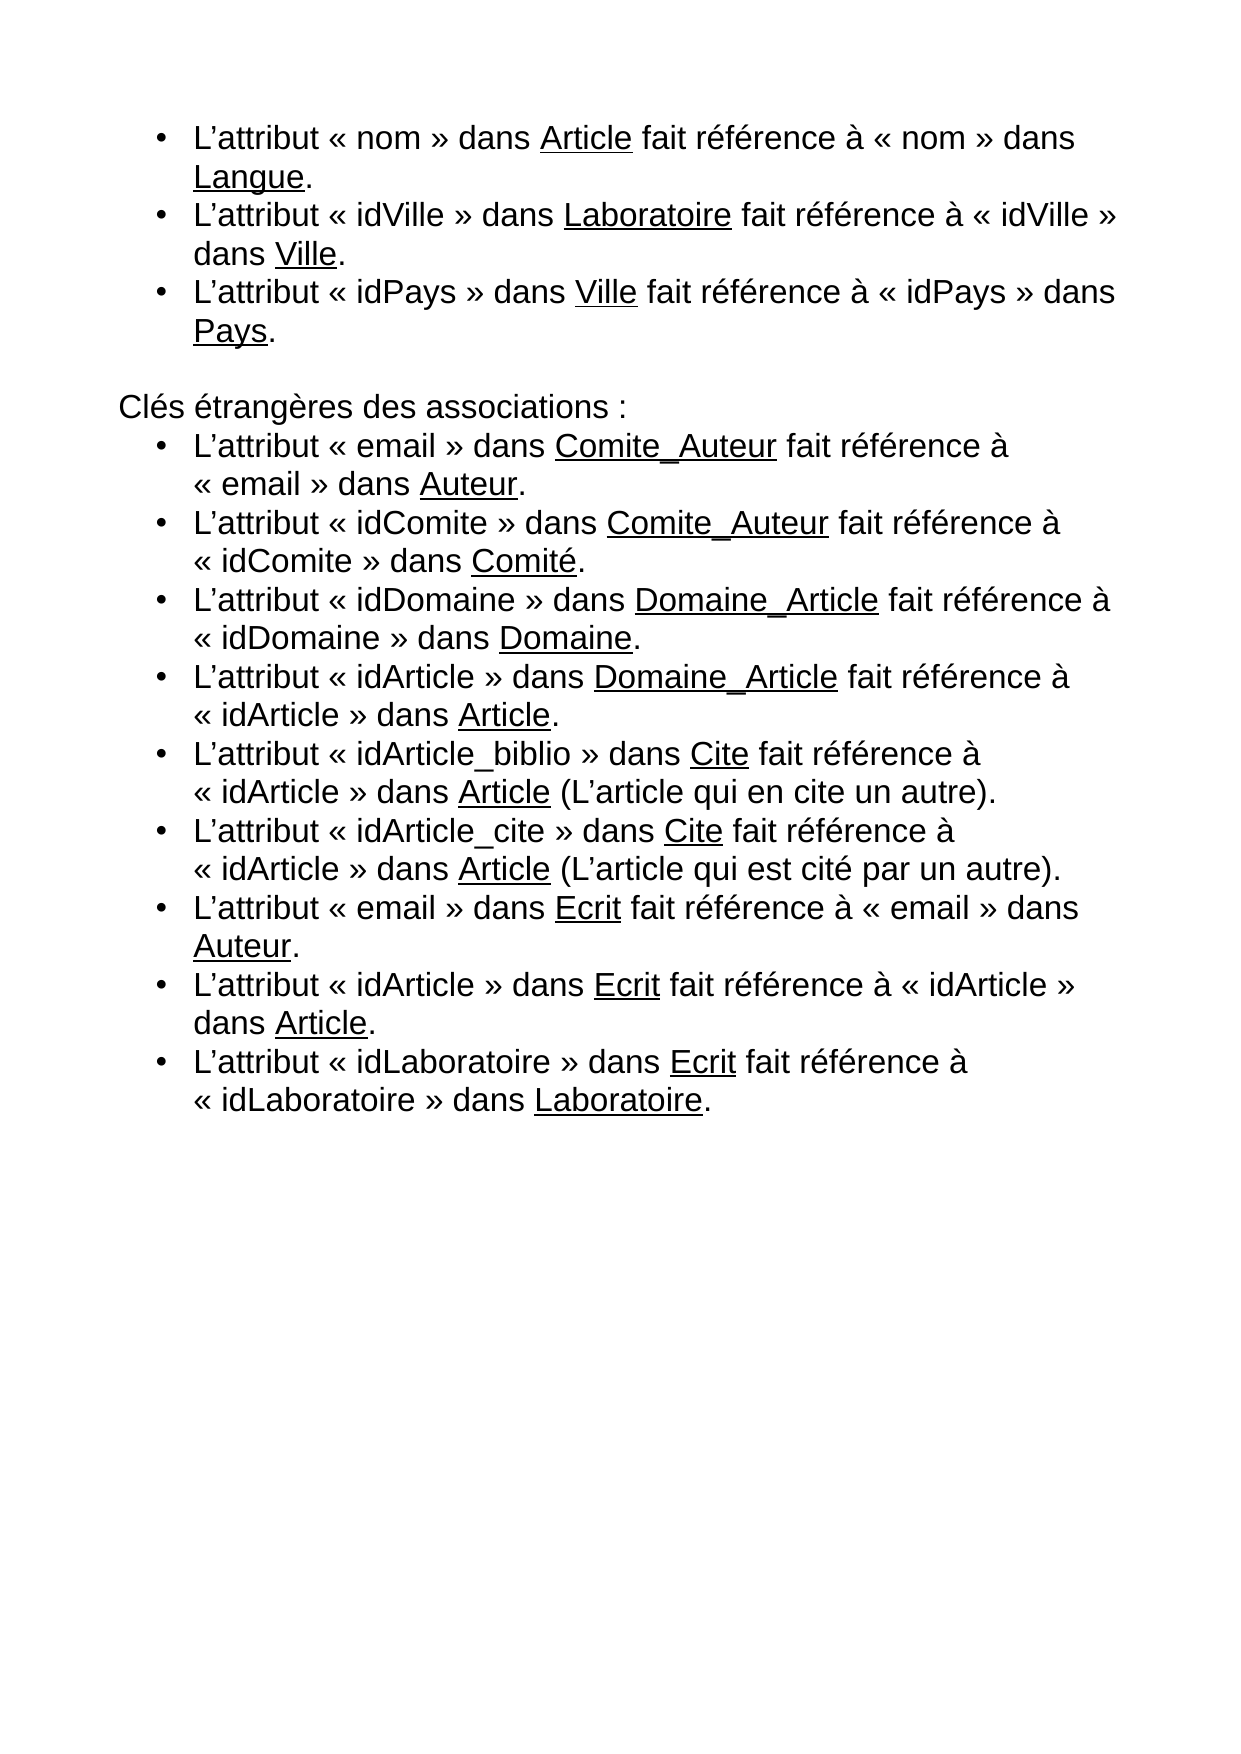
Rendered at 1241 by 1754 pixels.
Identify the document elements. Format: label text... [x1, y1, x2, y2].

list L’attribut « email » dans Ecrit fait référence à « email » dans Auteur. [156, 888, 1122, 965]
list L’attribut « idLaboratoire » dans Ecrit fait référence à « idLaboratoire » dans Laboratoire. [156, 1042, 1122, 1119]
list L’attribut « idArticle_biblio » dans Cite fait référence à « idArticle » dans Article (L’article qui en cite un autre). [156, 734, 1122, 811]
list L’attribut « email » dans Comite_Auteur fait référence à « email » dans Auteur. [156, 426, 1122, 503]
list L’attribut « idArticle_cite » dans Cite fait référence à « idArticle » dans Article (L’article qui est cité par un autre). [156, 811, 1122, 888]
list L’attribut « idArticle » dans Domaine_Article fait référence à « idArticle » dans Article. [156, 657, 1122, 734]
list L’attribut « idVille » dans Laboratoire fait référence à « idVille » dans Ville. [156, 195, 1122, 272]
text Clés étrangères des associations : [118, 387, 1122, 426]
list L’attribut « idComite » dans Comite_Auteur fait référence à « idComite » dans Comité. [156, 503, 1122, 580]
list L’attribut « idPays » dans Ville fait référence à « idPays » dans Pays. [156, 272, 1122, 349]
list L’attribut « idDomaine » dans Domaine_Article fait référence à « idDomaine » dans Domaine. [156, 580, 1122, 657]
list L’attribut « idArticle » dans Ecrit fait référence à « idArticle » dans Article. [156, 965, 1122, 1042]
list L’attribut « nom » dans Article fait référence à « nom » dans Langue. [156, 118, 1122, 195]
